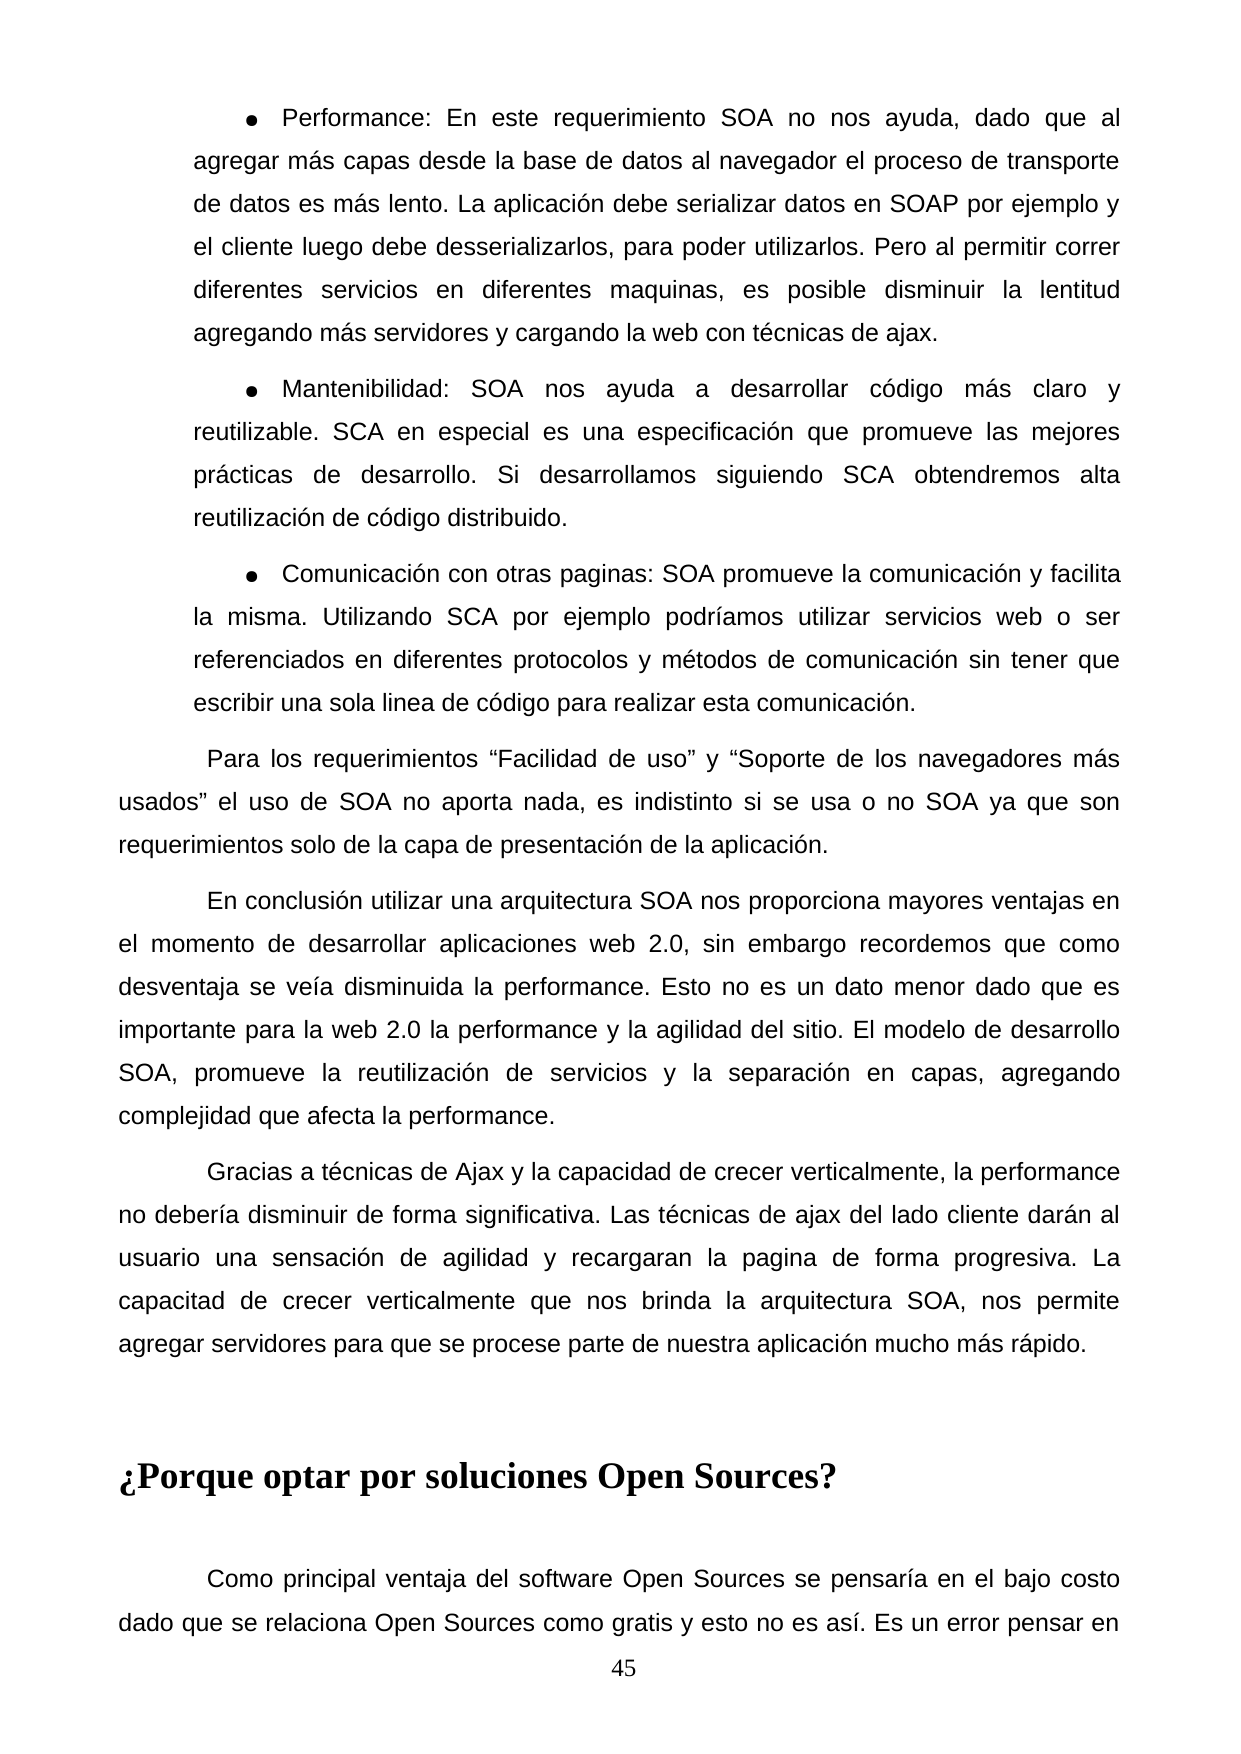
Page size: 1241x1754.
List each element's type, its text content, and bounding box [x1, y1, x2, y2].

text Gracias a técnicas de Ajax y la capacidad de crecer verticalmente, la performance no debería disminuir de forma significativa. Las técnicas de ajax del lado cliente darán al usuario una sensación de agilidad y recargaran la pagina de forma progresiva. La capacitad de crecer verticalmente que nos brinda la arquitectura SOA, nos permite agregar servidores para que se procese parte de nuestra aplicación mucho más rápido. [118, 1157, 1122, 1358]
text En conclusión utilizar una arquitectura SOA nos proporciona mayores ventajas en el momento de desarrollar aplicaciones web 2.0, sin embargo recordemos que como desventaja se veía disminuida la performance. Esto no es un dato menor dado que es importante para la web 2.0 la performance y la agilidad del sitio. El modelo de desarrollo SOA, promueve la reutilización de servicios y la separación en capas, agregando complejidad que afecta la performance. [118, 886, 1122, 1130]
text Como principal ventaja del software Open Sources se pensaría en el bajo costo dado que se relaciona Open Sources como gratis y esto no es así. Es un error pensar en [118, 1564, 1122, 1636]
text Para los requerimientos “Facilidad de uso” y “Soporte de los navegadores más usados” el uso de SOA no aporta nada, es indistinto si se usa o no SOA ya que son requerimientos solo de la capa de presentación de la aplicación. [118, 744, 1122, 859]
list Mantenibilidad: SOA nos ayuda a desarrollar código más claro y reutilizable. SCA en especial es una especificación que promueve las mejores prácticas de desarrollo. Si desarrollamos siguiendo SCA obtendremos alta reutilización de código distribuido. [156, 374, 1122, 532]
list Comunicación con otras paginas: SOA promueve la comunicación y facilita la misma. Utilizando SCA por ejemplo podríamos utilizar servicios web o ser referenciados en diferentes protocolos y métodos de comunicación sin tener que escribir una sola linea de código para realizar esta comunicación. [156, 559, 1122, 717]
list Performance: En este requerimiento SOA no nos ayuda, dado que al agregar más capas desde la base de datos al navegador el proceso de transporte de datos es más lento. La aplicación debe serializar datos en SOAP por ejemplo y el cliente luego debe desserializarlos, para poder utilizarlos. Pero al permitir correr diferentes servicios en diferentes maquinas, es posible disminuir la lentitud agregando más servidores y cargando la web con técnicas de ajax. [156, 103, 1122, 347]
subtitle ¿Porque optar por soluciones Open Sources? [118, 1453, 1122, 1496]
